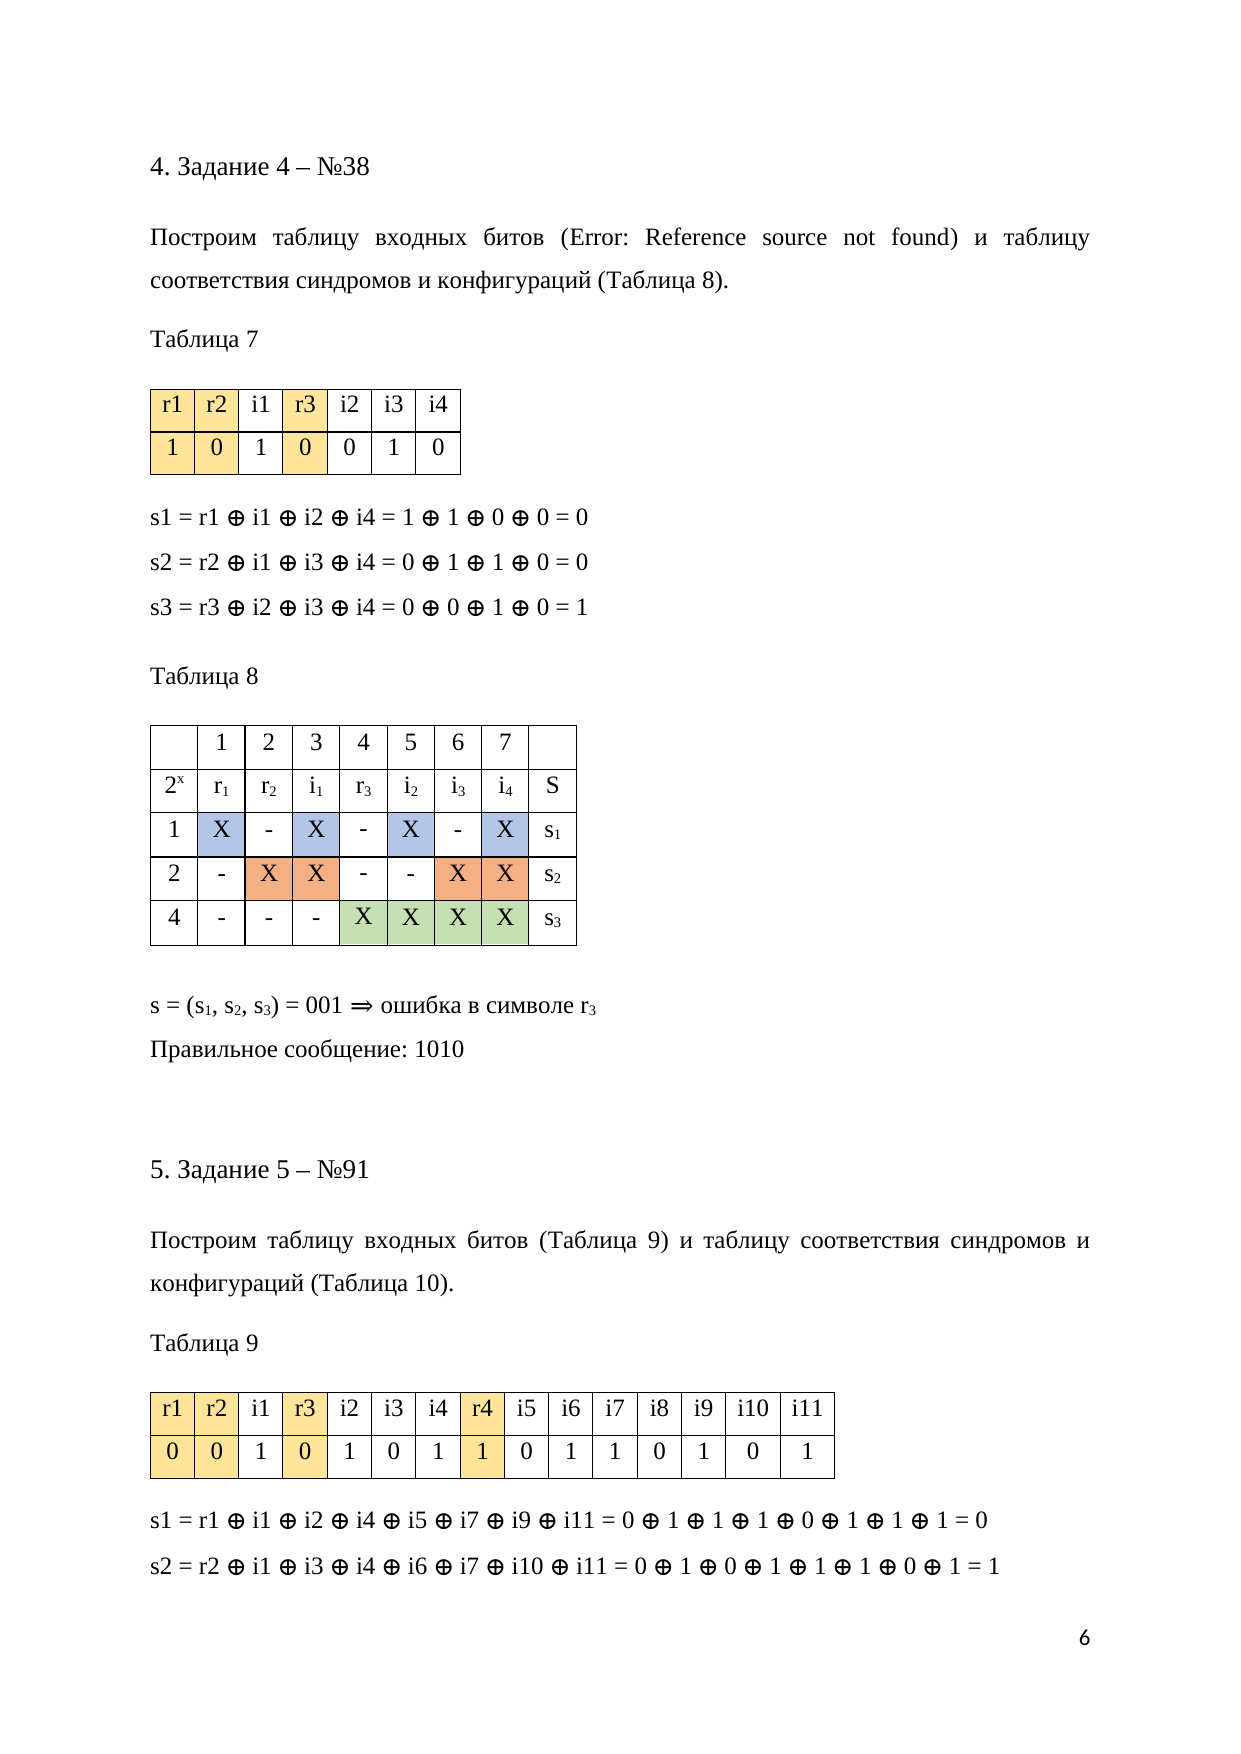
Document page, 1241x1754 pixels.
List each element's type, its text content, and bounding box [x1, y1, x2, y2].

table_cell - [340, 813, 387, 856]
table_cell 1 [549, 1436, 592, 1478]
table_header 4 [340, 726, 387, 769]
table_cell 1 [239, 433, 282, 474]
table_cell - [293, 901, 339, 944]
table_cell 0 [328, 433, 371, 474]
subtitle 4. Задание 4 – №38 [150, 150, 1090, 181]
text Таблица 8 [150, 661, 1090, 690]
table_cell 0 [195, 1436, 238, 1478]
table_header i2 [328, 1393, 371, 1435]
table_header i8 [638, 1393, 681, 1435]
table_cell X [482, 858, 528, 900]
table_header i4 [416, 1393, 460, 1435]
table_cell 0 [151, 1436, 194, 1478]
table_cell 2 [151, 858, 197, 900]
table_cell S [529, 770, 576, 812]
table_header i7 [593, 1393, 637, 1435]
table_cell X [388, 813, 434, 856]
table_cell 1 [151, 813, 197, 856]
table_cell r1 [198, 770, 244, 812]
table_header r1 [151, 390, 194, 431]
table_cell 0 [638, 1436, 681, 1478]
table_cell 1 [416, 1436, 460, 1478]
table_cell 0 [416, 433, 460, 474]
table_header i9 [682, 1393, 725, 1435]
table_header i1 [239, 1393, 282, 1435]
table_cell s3 [529, 901, 576, 944]
table_header r3 [283, 1393, 327, 1435]
table_cell X [388, 901, 434, 944]
table_header r3 [283, 390, 327, 431]
table_cell X [293, 858, 339, 900]
table_cell 1 [372, 433, 415, 474]
table_cell X [435, 901, 481, 944]
text s2 = r2 ⊕ i1 ⊕ i3 ⊕ i4 ⊕ i6 ⊕ i7 ⊕ i10 ⊕ i11 = 0 ⊕ 1 ⊕ 0 ⊕ 1 ⊕ 1 ⊕ 1 ⊕ 0 ⊕ 1 = 1 [150, 1549, 1090, 1579]
table_cell 0 [726, 1436, 780, 1478]
table_cell 1 [461, 1436, 504, 1478]
table_cell - [198, 858, 244, 900]
table_cell 0 [283, 1436, 327, 1478]
text Построим таблицу входных битов (Error: Reference source not found) и таблицу соответствия синдромов и конфигураций (Таблица 8). [150, 222, 1090, 293]
table_cell X [246, 858, 292, 900]
table_header i3 [372, 1393, 415, 1435]
table_cell - [340, 858, 387, 900]
text s = (s1, s2, s3) = 001 ⇒ ошибка в символе r3 [150, 989, 1090, 1019]
subtitle 5. Задание 5 – №91 [150, 1153, 1090, 1185]
table_header i3 [372, 390, 415, 431]
table_cell X [198, 813, 244, 856]
text Таблица 7 [150, 324, 1090, 353]
table_cell 1 [328, 1436, 371, 1478]
table_header 2 [246, 726, 292, 769]
table_header [529, 726, 576, 769]
table_header 5 [388, 726, 434, 769]
text s2 = r2 ⊕ i1 ⊕ i3 ⊕ i4 = 0 ⊕ 1 ⊕ 1 ⊕ 0 = 0 [150, 546, 1090, 576]
table_cell 0 [505, 1436, 548, 1478]
table_cell i1 [293, 770, 339, 812]
table_cell s1 [529, 813, 576, 856]
table_cell - [246, 813, 292, 856]
table_cell - [246, 901, 292, 944]
table_header i5 [505, 1393, 548, 1435]
table_cell 0 [283, 433, 327, 474]
table_cell r2 [246, 770, 292, 812]
table_header 1 [198, 726, 244, 769]
table_cell X [435, 858, 481, 900]
table_header r4 [461, 1393, 504, 1435]
table_cell 1 [593, 1436, 637, 1478]
table_cell 1 [781, 1436, 834, 1478]
text s1 = r1 ⊕ i1 ⊕ i2 ⊕ i4 ⊕ i5 ⊕ i7 ⊕ i9 ⊕ i11 = 0 ⊕ 1 ⊕ 1 ⊕ 1 ⊕ 0 ⊕ 1 ⊕ 1 ⊕ 1 = 0 [150, 1504, 1090, 1534]
text Правильное сообщение: 1010 [150, 1034, 1090, 1063]
table_header 7 [482, 726, 528, 769]
table_cell - [388, 858, 434, 900]
table_cell i2 [388, 770, 434, 812]
table_header i1 [239, 390, 282, 431]
table_cell X [340, 901, 387, 944]
table_header i11 [781, 1393, 834, 1435]
table_header i6 [549, 1393, 592, 1435]
table_header i2 [328, 390, 371, 431]
table_cell 1 [239, 1436, 282, 1478]
table_header 3 [293, 726, 339, 769]
table_cell i3 [435, 770, 481, 812]
table_header i10 [726, 1393, 780, 1435]
table_header r2 [195, 390, 238, 431]
table_cell i4 [482, 770, 528, 812]
table_header i4 [416, 390, 460, 431]
table_cell - [435, 813, 481, 856]
table_header r2 [195, 1393, 238, 1435]
table_cell 1 [682, 1436, 725, 1478]
table_header r1 [151, 1393, 194, 1435]
table_header [151, 726, 197, 769]
table_cell X [293, 813, 339, 856]
table_cell X [482, 813, 528, 856]
text Построим таблицу входных битов (Таблица 9) и таблицу соответствия синдромов и конфигураций (Таблица 10). [150, 1225, 1090, 1297]
table_cell 1 [151, 433, 194, 474]
table_cell 2x [151, 770, 197, 812]
table_cell X [482, 901, 528, 944]
text s1 = r1 ⊕ i1 ⊕ i2 ⊕ i4 = 1 ⊕ 1 ⊕ 0 ⊕ 0 = 0 [150, 500, 1090, 531]
table_header 6 [435, 726, 481, 769]
text Таблица 9 [150, 1328, 1090, 1357]
table_cell s2 [529, 858, 576, 900]
table_cell r3 [340, 770, 387, 812]
table_cell 0 [372, 1436, 415, 1478]
text s3 = r3 ⊕ i2 ⊕ i3 ⊕ i4 = 0 ⊕ 0 ⊕ 1 ⊕ 0 = 1 [150, 591, 1090, 621]
table_cell 0 [195, 433, 238, 474]
table_cell - [198, 901, 244, 944]
table_cell 4 [151, 901, 197, 944]
